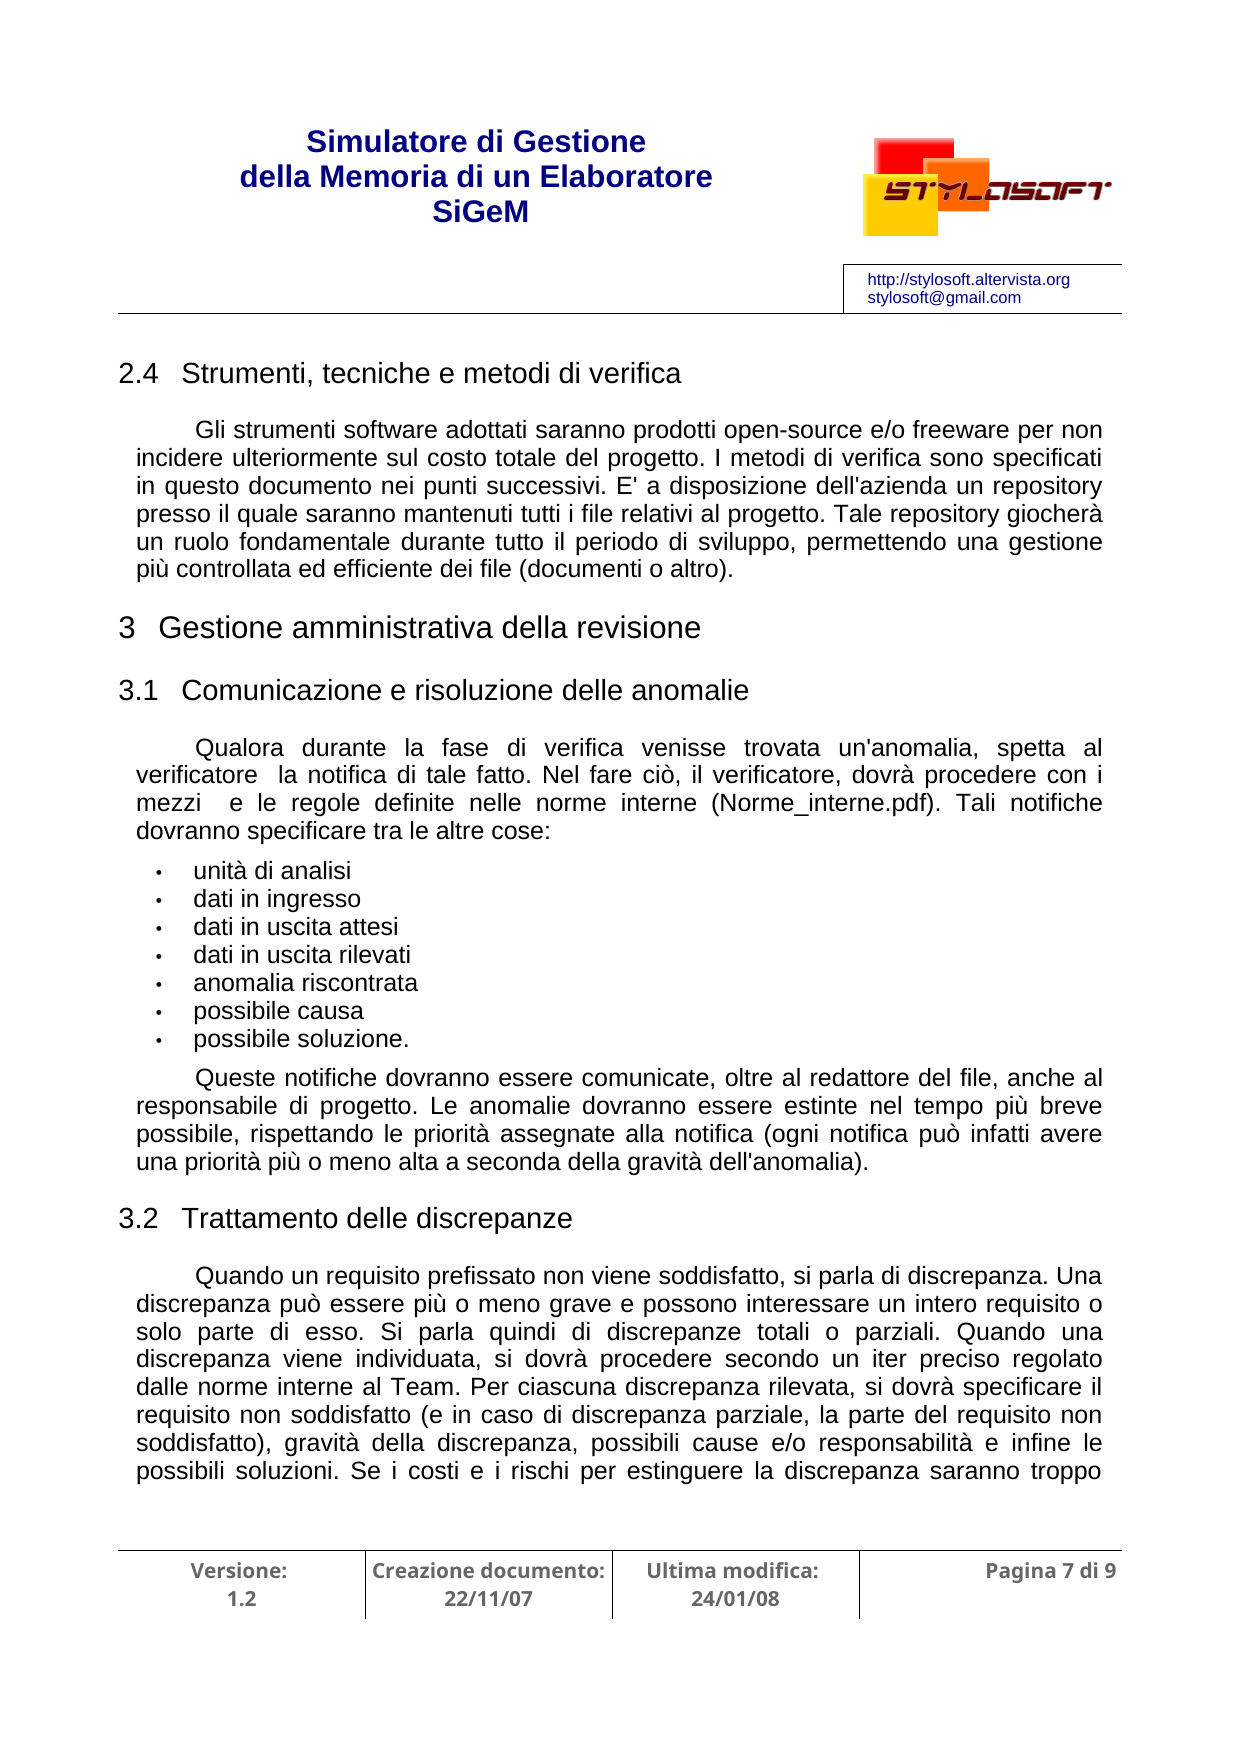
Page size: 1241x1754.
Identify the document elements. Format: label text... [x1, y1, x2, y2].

list dati in uscita rilevati [156, 941, 1122, 968]
list possibile causa [156, 996, 1122, 1024]
list dati in uscita attesi [156, 913, 1122, 941]
picture [848, 123, 1117, 247]
subtitle Trattamento delle discrepanze [118, 1202, 1122, 1235]
text Gli strumenti software adottati saranno prodotti open-source e/o freeware per non incidere ulteriormente sul costo totale del progetto. I metodi di verifica sono specificati in questo documento nei punti successivi. E' a disposizione dell'azienda un repository presso il quale saranno mantenuti tutti i file relativi al progetto. Tale repository giocherà un ruolo fondamentale durante tutto il periodo di sviluppo, permettendo una gestione più controllata ed efficiente dei file (documenti o altro). [136, 416, 1104, 583]
list dati in ingresso [156, 885, 1122, 913]
text Quando un requisito prefissato non viene soddisfatto, si parla di discrepanza. Una discrepanza può essere più o meno grave e possono interessare un intero requisito o solo parte di esso. Si parla quindi di discrepanze totali o parziali. Quando una discrepanza viene individuata, si dovrà procedere secondo un iter preciso regolato dalle norme interne al Team. Per ciascuna discrepanza rilevata, si dovrà specificare il requisito non soddisfatto (e in caso di discrepanza parziale, la parte del requisito non soddisfatto), gravità della discrepanza, possibili cause e/o responsabilità e infine le possibili soluzioni. Se i costi e i rischi per estinguere la discrepanza saranno troppo [136, 1261, 1104, 1485]
subtitle Strumenti, tecniche e metodi di verifica [118, 357, 1122, 389]
list anomalia riscontrata [156, 968, 1122, 996]
list unità di analisi [156, 857, 1122, 885]
subtitle Gestione amministrativa della revisione [118, 610, 1122, 645]
text Qualora durante la fase di verifica venisse trovata un'anomalia, spetta al verificatore la notifica di tale fatto. Nel fare ciò, il verificatore, dovrà procedere con i mezzi e le regole definite nelle norme interne (Norme_interne.pdf). Tali notifiche dovranno specificare tra le altre cose: [136, 733, 1104, 845]
list possibile soluzione. [156, 1024, 1122, 1052]
text Queste notifiche dovranno essere comunicate, oltre al redattore del file, anche al responsabile di progetto. Le anomalie dovranno essere estinte nel tempo più breve possibile, rispettando le priorità assegnate alla notifica (ogni notifica può infatti avere una priorità più o meno alta a seconda della gravità dell'anomalia). [136, 1064, 1104, 1176]
subtitle Comunicazione e risoluzione delle anomalie [118, 674, 1122, 707]
